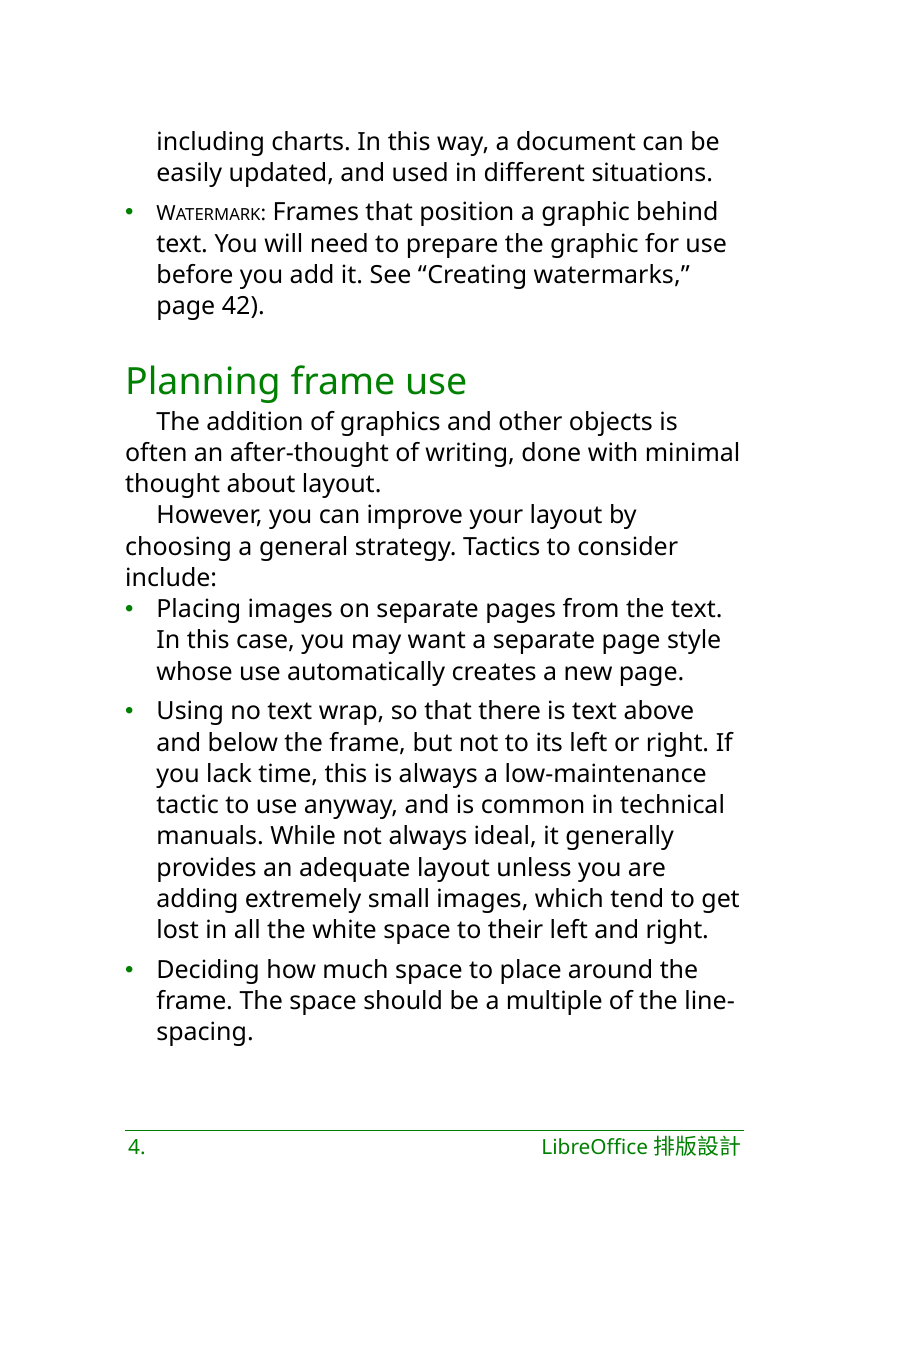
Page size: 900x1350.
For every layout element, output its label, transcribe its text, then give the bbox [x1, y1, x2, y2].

list Deciding how much space to place around the frame. The space should be a multiple of the line-spacing. [125, 953, 744, 1047]
text The addition of graphics and other objects is often an after-thought of writing, done with minimal thought about layout. [125, 405, 744, 499]
list Using no text wrap, so that there is text above and below the frame, but not to its left or right. If you lack time, this is always a low-maintenance tactic to use anyway, and is common in technical manuals. While not always ideal, it generally provides an adequate layout unless you are adding extremely small images, which tend to get lost in all the white space to their left and right. [125, 695, 744, 945]
list Watermark: Frames that position a graphic behind text. You will need to prepare the graphic for use before you add it. See “Creating watermarks,” page 26). [125, 196, 744, 321]
text However, you can improve your layout by choosing a general strategy. Tactics to consider include: [125, 499, 744, 593]
list including charts. In this way, a document can be easily updated, and used in different situations. [125, 125, 744, 187]
subtitle Planning frame use [125, 354, 744, 405]
list Placing images on separate pages from the text. In this case, you may want a separate page style whose use automatically creates a new page. [125, 593, 744, 686]
